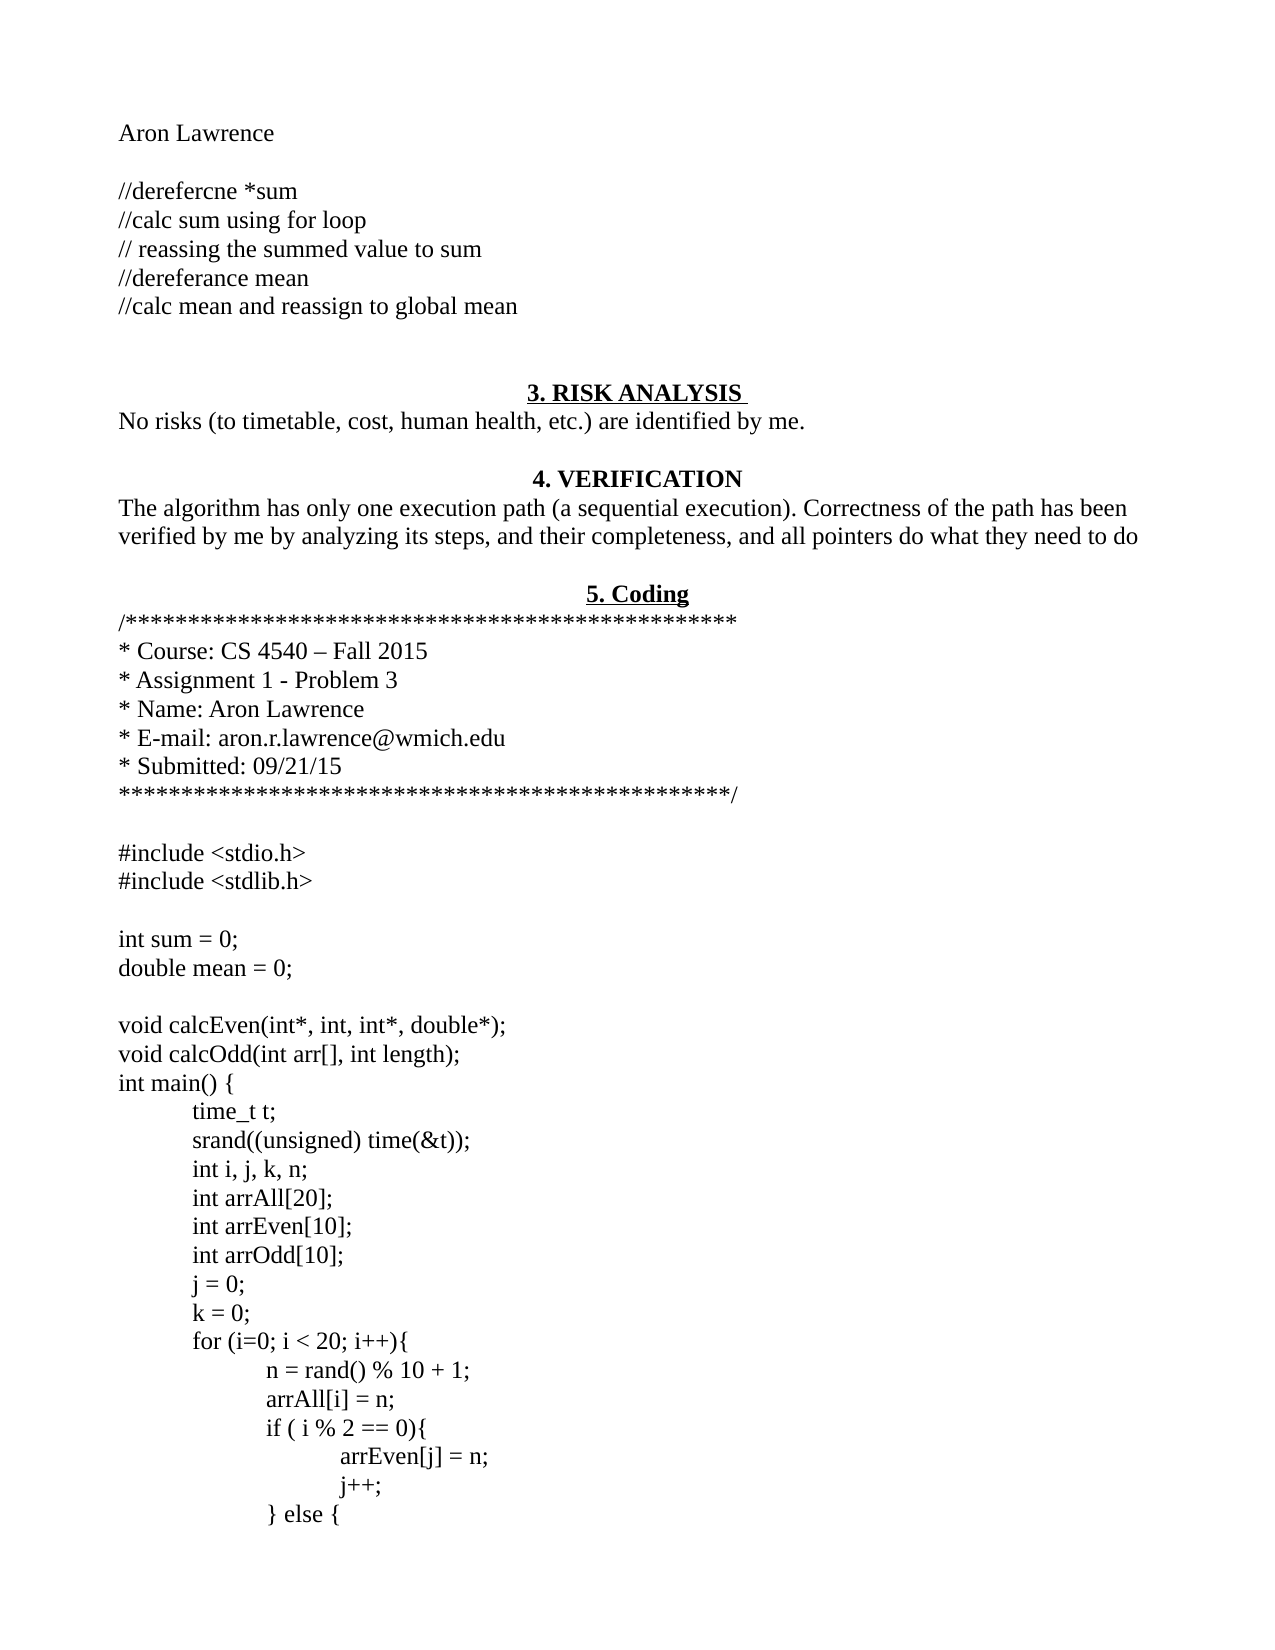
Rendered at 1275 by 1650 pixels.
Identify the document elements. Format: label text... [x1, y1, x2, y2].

text j++; [118, 1470, 1157, 1499]
text int main() { [118, 1068, 1157, 1096]
text n = rand() % 10 + 1; [118, 1355, 1157, 1384]
text * E-mail: aron.r.lawrence@wmich.edu [118, 723, 1157, 751]
text time_t t; [118, 1096, 1157, 1125]
text * Assignment 1 - Problem 3 [118, 665, 1157, 694]
text } else { [118, 1499, 1157, 1528]
text *************************************************/ [118, 780, 1157, 809]
text int i, j, k, n; [118, 1154, 1157, 1183]
text No risks (to timetable, cost, human health, etc.) are identified by me. [118, 406, 1157, 435]
text //derefercne *sum [118, 176, 1157, 205]
text #include <stdio.h> [118, 838, 1157, 866]
text * Name: Aron Lawrence [118, 694, 1157, 723]
text //dereferance mean [118, 263, 1157, 291]
text for (i=0; i < 20; i++){ [118, 1326, 1157, 1355]
text srand((unsigned) time(&t)); [118, 1125, 1157, 1154]
text //calc mean and reassign to global mean [118, 291, 1157, 320]
text #include <stdlib.h> [118, 866, 1157, 895]
text 4. VERIFICATION [118, 464, 1157, 493]
text j = 0; [118, 1269, 1157, 1298]
text arrEven[j] = n; [118, 1441, 1157, 1470]
text * Submitted: 09/21/15 [118, 751, 1157, 780]
text The algorithm has only one execution path (a sequential execution). Correctness of the path has been verified by me by analyzing its steps, and their completeness, and all pointers do what they need to do [118, 493, 1157, 550]
text int arrEven[10]; [118, 1211, 1157, 1240]
text 3. RISK ANALYSIS [118, 378, 1157, 406]
text void calcEven(int*, int, int*, double*); [118, 1010, 1157, 1039]
text int arrOdd[10]; [118, 1240, 1157, 1269]
text double mean = 0; [118, 953, 1157, 981]
text 5. Coding [118, 579, 1157, 608]
text /************************************************* [118, 608, 1157, 636]
text void calcOdd(int arr[], int length); [118, 1039, 1157, 1068]
text if ( i % 2 == 0){ [118, 1413, 1157, 1441]
text // reassing the summed value to sum [118, 234, 1157, 263]
text arrAll[i] = n; [118, 1384, 1157, 1413]
text k = 0; [118, 1298, 1157, 1326]
text int sum = 0; [118, 924, 1157, 953]
text * Course: CS 4540 – Fall 2015 [118, 636, 1157, 665]
text int arrAll[20]; [118, 1183, 1157, 1211]
text //calc sum using for loop [118, 205, 1157, 234]
